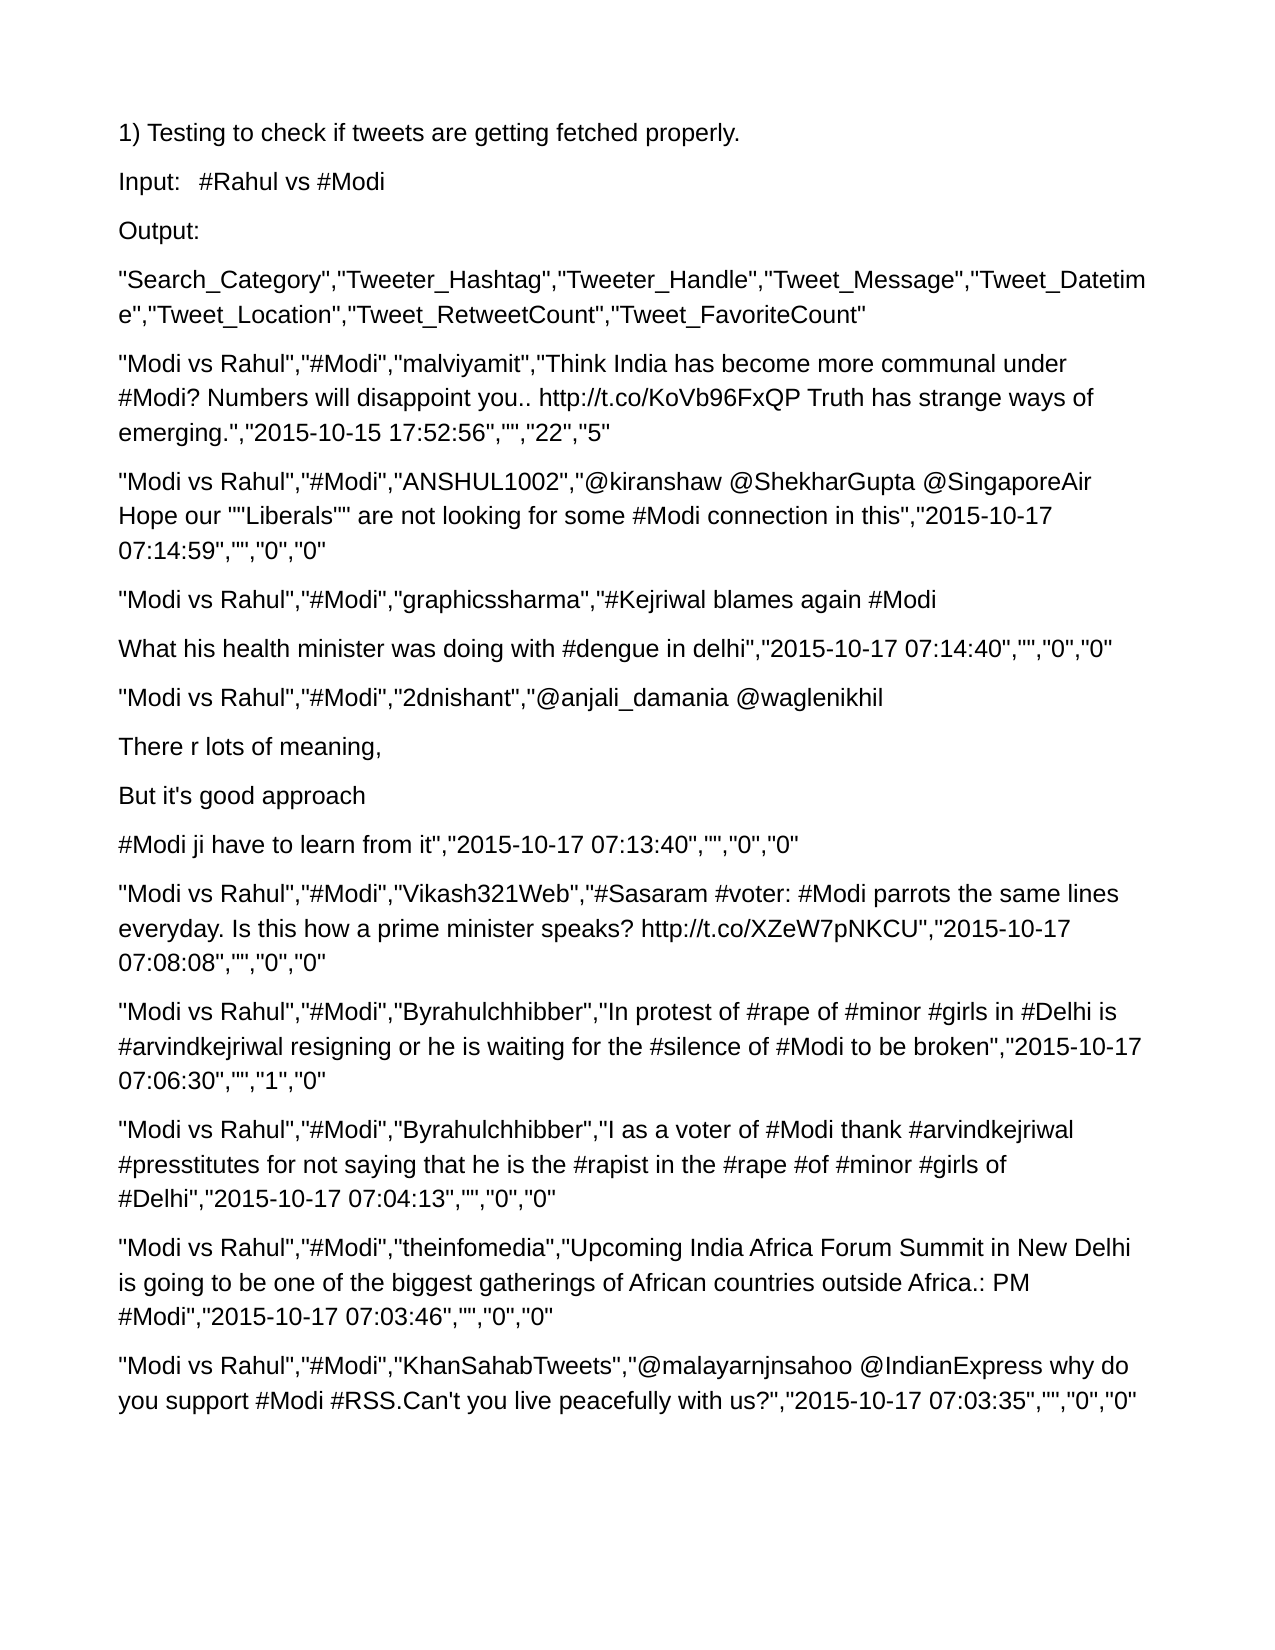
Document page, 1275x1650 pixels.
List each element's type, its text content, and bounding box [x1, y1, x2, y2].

text 1) Testing to check if tweets are getting fetched properly. [118, 118, 1157, 147]
text "Modi vs Rahul","#Modi","2dnishant","@anjali_damania @waglenikhil [118, 683, 1157, 712]
text "Search_Category","Tweeter_Hashtag","Tweeter_Handle","Tweet_Message","Tweet_Datetime","Tweet_Location","Tweet_RetweetCount","Tweet_FavoriteCount" [118, 265, 1157, 328]
text "Modi vs Rahul","#Modi","Byrahulchhibber","I as a voter of #Modi thank #arvindkejriwal #presstitutes for not saying that he is the #rapist in the #rape #of #minor #girls of #Delhi","2015-10-17 07:04:13","","0","0" [118, 1115, 1157, 1213]
text Output: [118, 216, 1157, 245]
text "Modi vs Rahul","#Modi","Byrahulchhibber","In protest of #rape of #minor #girls in #Delhi is #arvindkejriwal resigning or he is waiting for the #silence of #Modi to be broken","2015-10-17 07:06:30","","1","0" [118, 997, 1157, 1095]
text "Modi vs Rahul","#Modi","ANSHUL1002","@kiranshaw @ShekharGupta @SingaporeAir Hope our ""Liberals"" are not looking for some #Modi connection in this","2015-10-17 07:14:59","","0","0" [118, 467, 1157, 564]
text There r lots of meaning, [118, 732, 1157, 761]
text "Modi vs Rahul","#Modi","Vikash321Web","#Sasaram #voter: #Modi parrots the same lines everyday. Is this how a prime minister speaks? http://t.co/XZeW7pNKCU","2015-10-17 07:08:08","","0","0" [118, 879, 1157, 977]
text What his health minister was doing with #dengue in delhi","2015-10-17 07:14:40","","0","0" [118, 634, 1157, 663]
text "Modi vs Rahul","#Modi","theinfomedia","Upcoming India Africa Forum Summit in New Delhi is going to be one of the biggest gatherings of African countries outside Africa.: PM #Modi","2015-10-17 07:03:46","","0","0" [118, 1233, 1157, 1331]
text "Modi vs Rahul","#Modi","malviyamit","Think India has become more communal under #Modi? Numbers will disappoint you.. http://t.co/KoVb96FxQP Truth has strange ways of emerging.","2015-10-15 17:52:56","","22","5" [118, 349, 1157, 447]
text Input: #Rahul vs #Modi [118, 167, 1157, 196]
text #Modi ji have to learn from it","2015-10-17 07:13:40","","0","0" [118, 830, 1157, 859]
text "Modi vs Rahul","#Modi","graphicssharma","#Kejriwal blames again #Modi [118, 585, 1157, 614]
text "Modi vs Rahul","#Modi","KhanSahabTweets","@malayarnjnsahoo @IndianExpress why do you support #Modi #RSS.Can't you live peacefully with us?","2015-10-17 07:03:35","","0","0" [118, 1351, 1157, 1414]
text But it's good approach [118, 781, 1157, 810]
